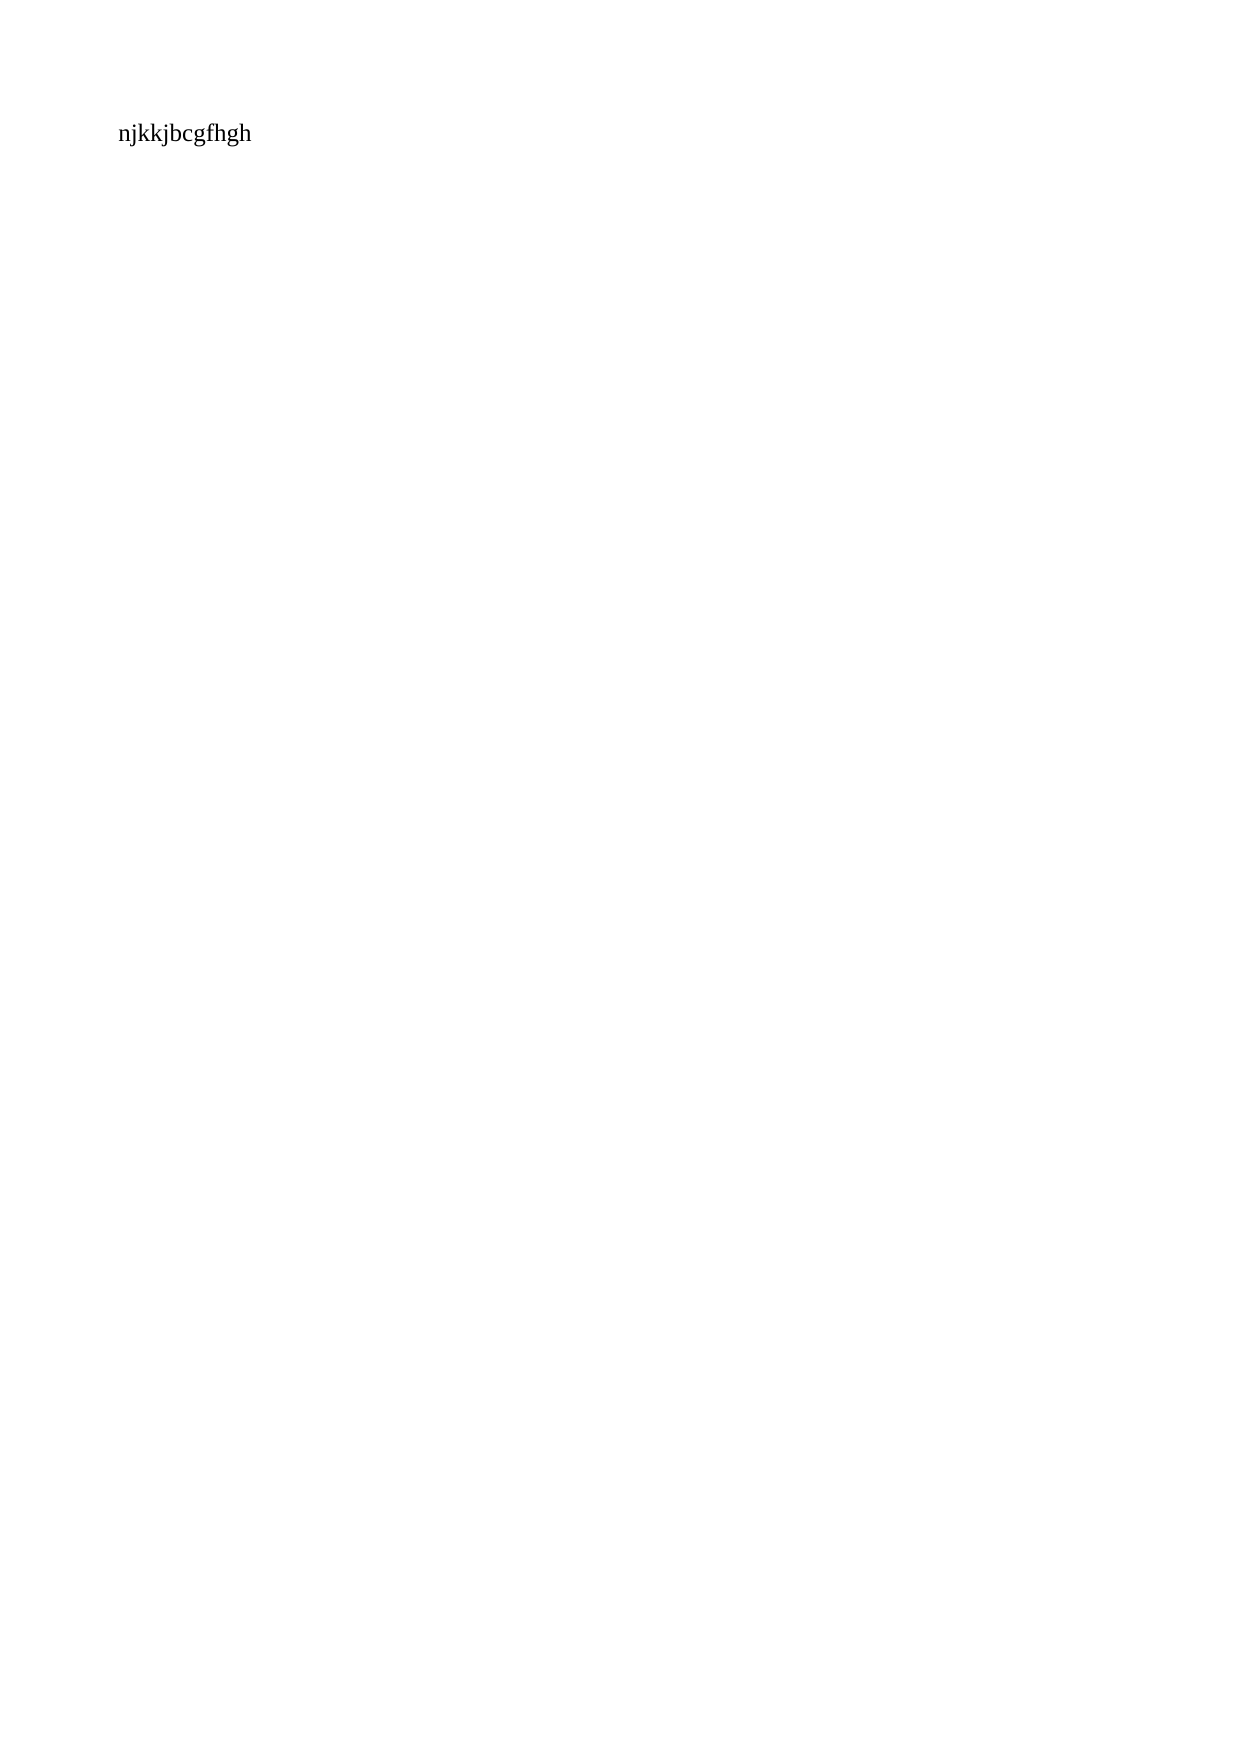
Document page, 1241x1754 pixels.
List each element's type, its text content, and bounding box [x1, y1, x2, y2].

text njkkjbcgfhgh [118, 118, 1122, 147]
